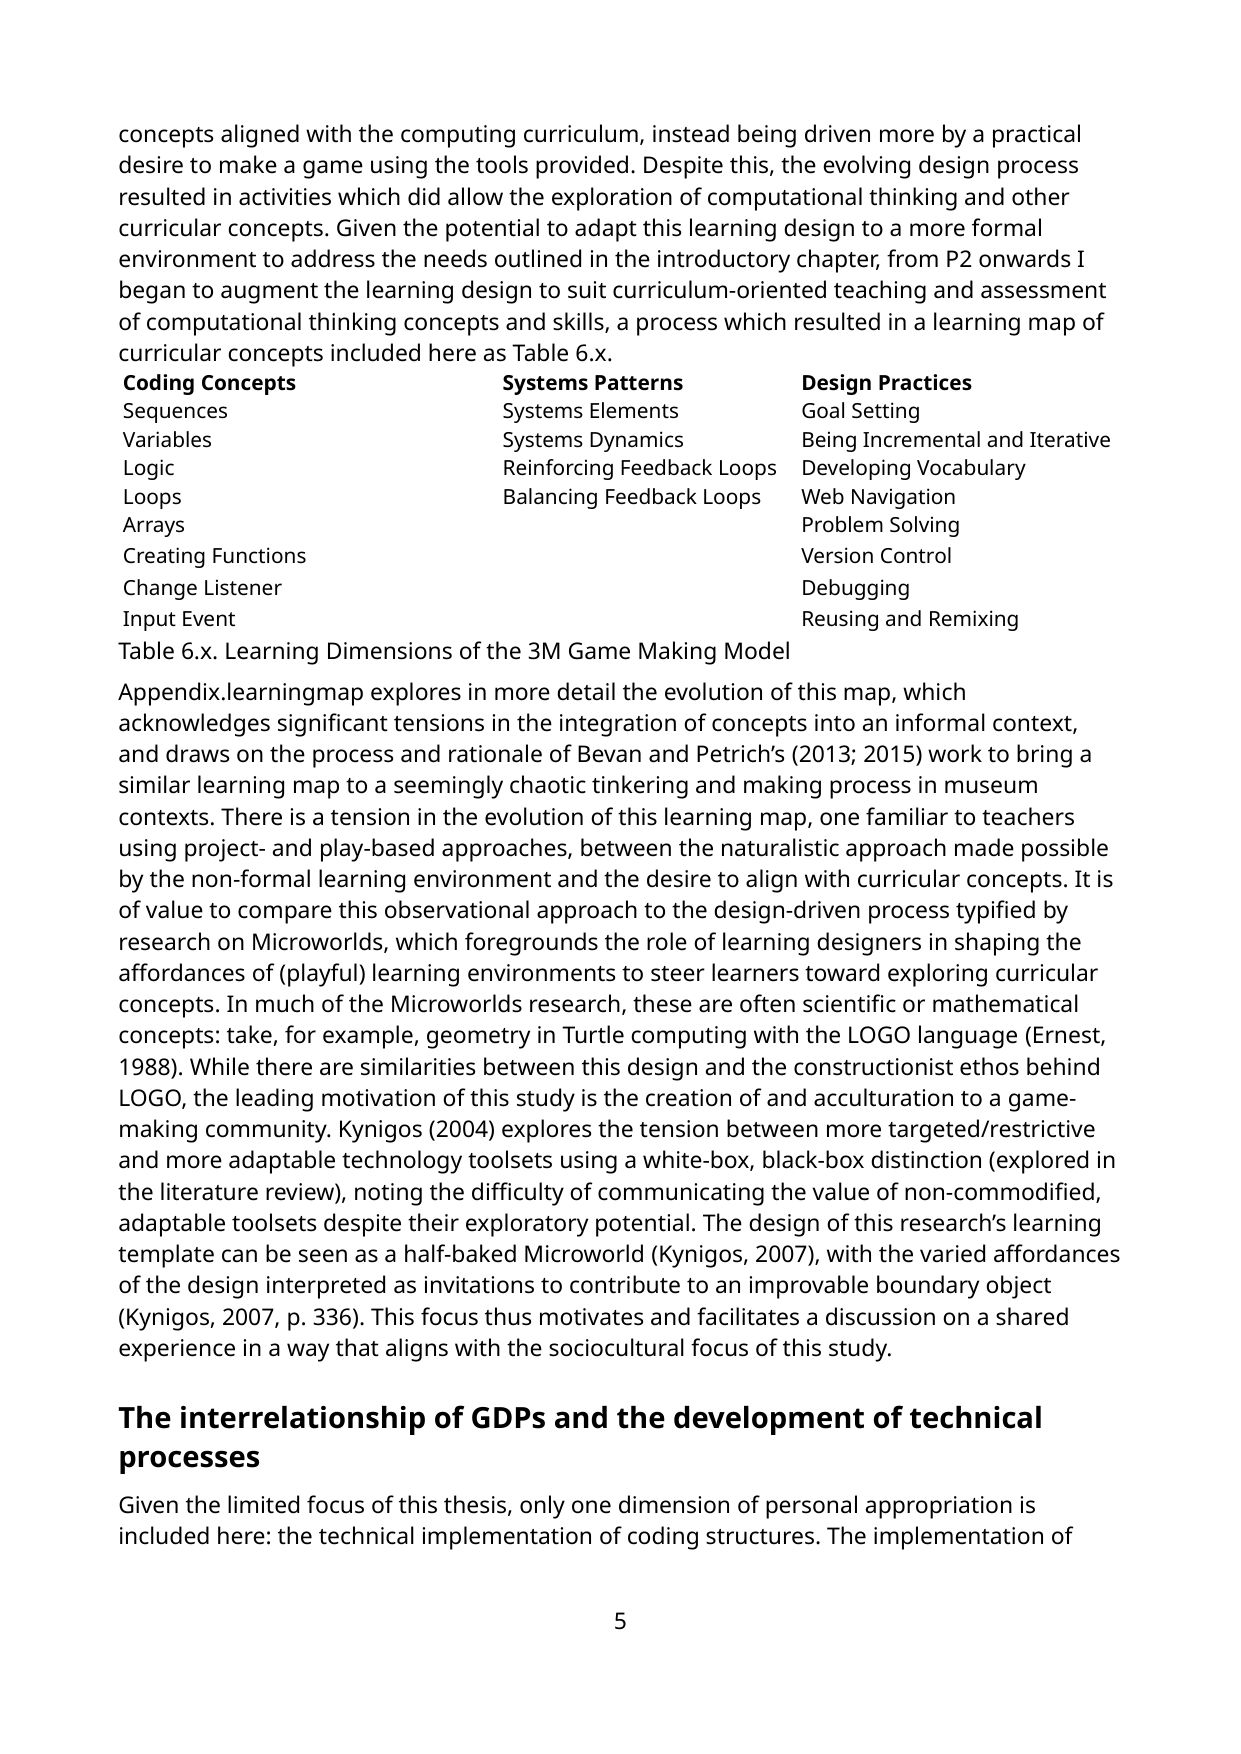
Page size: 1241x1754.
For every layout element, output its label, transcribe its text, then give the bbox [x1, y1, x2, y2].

table_cell Goal Setting [796, 397, 1122, 425]
table_cell Creating Functions [118, 542, 498, 573]
table_cell Sequences [118, 397, 498, 425]
table_cell Logic [118, 454, 498, 482]
table_cell Balancing Feedback Loops [498, 482, 796, 510]
table_cell Being Incremental and Iterative [796, 425, 1122, 453]
text Table 6.x. Learning Dimensions of the 3M Game Making Model [118, 635, 1122, 667]
table_cell Change Listener [118, 573, 498, 604]
table_header Systems Patterns [498, 368, 796, 397]
table_cell [498, 510, 796, 542]
table_cell Systems Dynamics [498, 425, 796, 453]
table_cell Developing Vocabulary [796, 454, 1122, 482]
table_cell Reusing and Remixing [796, 604, 1122, 635]
table_cell Version Control [796, 542, 1122, 573]
table_cell Debugging [796, 573, 1122, 604]
table_cell Loops [118, 482, 498, 510]
table_cell Problem Solving [796, 510, 1122, 542]
table_header Coding Concepts [118, 368, 498, 397]
table_cell [498, 542, 796, 573]
subtitle The interrelationship of GDPs and the development of technical processes [118, 1397, 1122, 1476]
text Appendix.learningmap explores in more detail the evolution of this map, which acknowledges significant tensions in the integration of concepts into an informal context, and draws on the process and rationale of Bevan and Petrich’s (2013; 2015) work to bring a similar learning map to a seemingly chaotic tinkering and making process in museum contexts. There is a tension in the evolution of this learning map, one familiar to teachers using project- and play-based approaches, between the naturalistic approach made possible by the non-formal learning environment and the desire to align with curricular concepts. It is of value to compare this observational approach to the design-driven process typified by research on Microworlds, which foregrounds the role of learning designers in shaping the affordances of (playful) learning environments to steer learners toward exploring curricular concepts. In much of the Microworlds research, these are often scientific or mathematical concepts: take, for example, geometry in Turtle computing with the LOGO language (Ernest, 1988). While there are similarities between this design and the constructionist ethos behind LOGO, the leading motivation of this study is the creation of and acculturation to a game-making community. Kynigos (2004) explores the tension between more targeted/restrictive and more adaptable technology toolsets using a white-box, black-box distinction (explored in the literature review), noting the difficulty of communicating the value of non-commodified, adaptable toolsets despite their exploratory potential. The design of this research’s learning template can be seen as a half-baked Microworld (Kynigos, 2007), with the varied affordances of the design interpreted as invitations to contribute to an improvable boundary object (Kynigos, 2007, p. 336). This focus thus motivates and facilitates a discussion on a shared experience in a way that aligns with the sociocultural focus of this study. [118, 676, 1122, 1363]
table_cell [498, 604, 796, 635]
table_header Design Practices [796, 368, 1122, 397]
table_cell [498, 573, 796, 604]
table_cell Input Event [118, 604, 498, 635]
text Given the limited focus of this thesis, only one dimension of personal appropriation is included here: the technical implementation of coding structures. The implementation of [118, 1489, 1122, 1551]
table_cell Systems Elements [498, 397, 796, 425]
text concepts aligned with the computing curriculum, instead being driven more by a practical desire to make a game using the tools provided. Despite this, the evolving design process resulted in activities which did allow the exploration of computational thinking and other curricular concepts. Given the potential to adapt this learning design to a more formal environment to address the needs outlined in the introductory chapter, from P2 onwards I began to augment the learning design to suit curriculum-oriented teaching and assessment of computational thinking concepts and skills, a process which resulted in a learning map of curricular concepts included here as Table 6.x. [118, 118, 1122, 368]
table_cell Web Navigation [796, 482, 1122, 510]
table_cell Reinforcing Feedback Loops [498, 454, 796, 482]
table_cell Arrays [118, 510, 498, 542]
table_cell Variables [118, 425, 498, 453]
